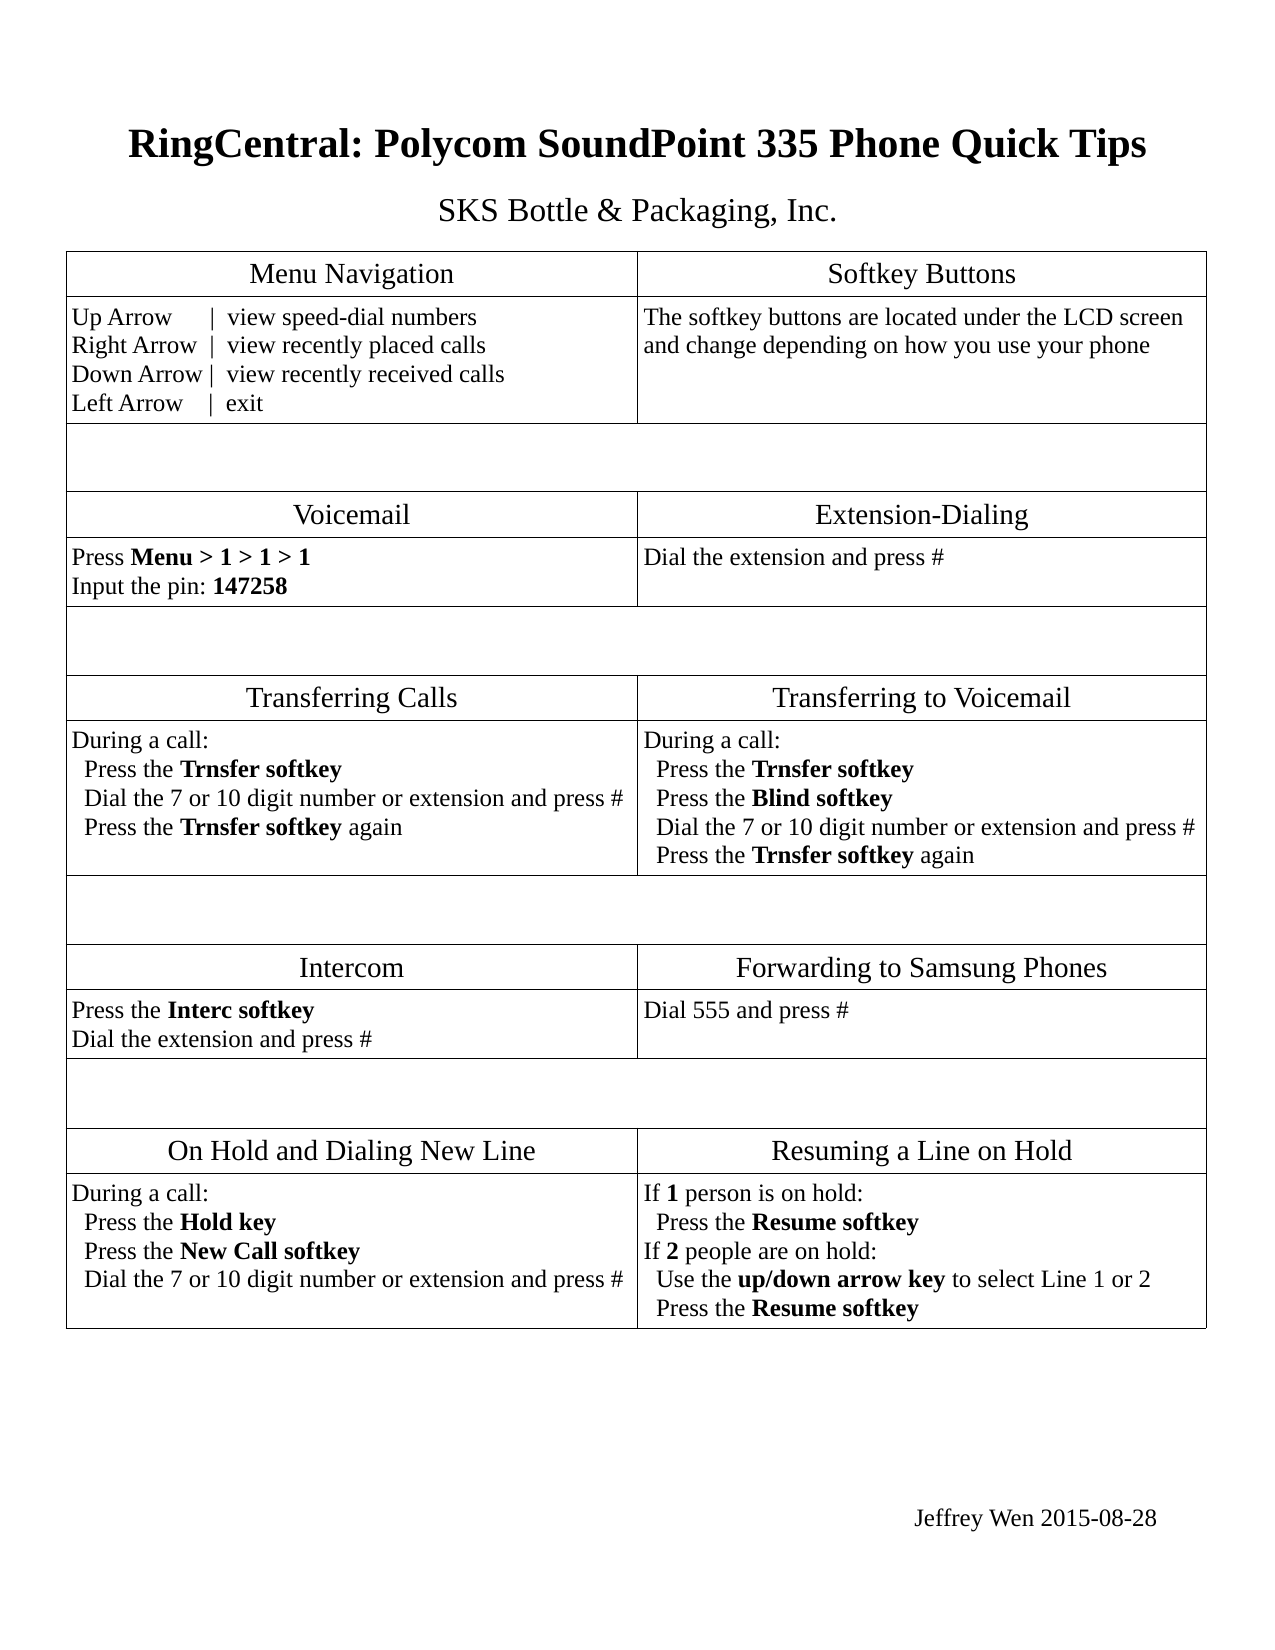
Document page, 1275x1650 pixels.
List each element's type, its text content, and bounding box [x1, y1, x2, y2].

table_cell Forwarding to Samsung Phones [638, 945, 1206, 989]
table_cell Voicemail [67, 492, 637, 537]
table_cell Up Arrow | view speed-dial numbers Right Arrow | view recently placed calls Down Arrow | view recently received calls Left Arrow | exit [67, 297, 637, 422]
table_cell [67, 876, 1206, 944]
table_cell Transferring to Voicemail [638, 676, 1206, 720]
table_cell On Hold and Dialing New Line [67, 1129, 637, 1172]
table_cell Dial 555 and press # [638, 990, 1206, 1058]
text SKS Bottle & Packaging, Inc. [118, 190, 1157, 228]
table_cell Resuming a Line on Hold [638, 1129, 1206, 1172]
table_cell If 1 person is on hold: Press the Resume softkey If 2 people are on hold: Use the up/down arrow key to select Line 1 or 2 Press the Resume softkey [638, 1174, 1206, 1328]
table_header Menu Navigation [67, 252, 637, 296]
table_cell [67, 607, 1206, 675]
table_cell Dial the extension and press # [638, 538, 1206, 606]
table_header Softkey Buttons [638, 252, 1206, 296]
table_cell Transferring Calls [67, 676, 637, 720]
table_cell Press the Interc softkey Dial the extension and press # [67, 990, 637, 1058]
text RingCentral: Polycom SoundPoint 335 Phone Quick Tips [118, 118, 1157, 166]
table_cell [67, 424, 1206, 491]
table_cell During a call: Press the Hold key Press the New Call softkey Dial the 7 or 10 digit number or extension and press # [67, 1174, 637, 1328]
table_cell During a call: Press the Trnsfer softkey Press the Blind softkey Dial the 7 or 10 digit number or extension and press # Press the Trnsfer softkey again [638, 721, 1206, 875]
table_cell Intercom [67, 945, 637, 989]
table_cell Extension-Dialing [638, 492, 1206, 537]
table_cell [67, 1059, 1206, 1127]
table_cell The softkey buttons are located under the LCD screen and change depending on how you use your phone [638, 297, 1206, 422]
table_cell During a call: Press the Trnsfer softkey Dial the 7 or 10 digit number or extension and press # Press the Trnsfer softkey again [67, 721, 637, 875]
table_cell Press Menu > 1 > 1 > 1 Input the pin: 147258 [67, 538, 637, 606]
